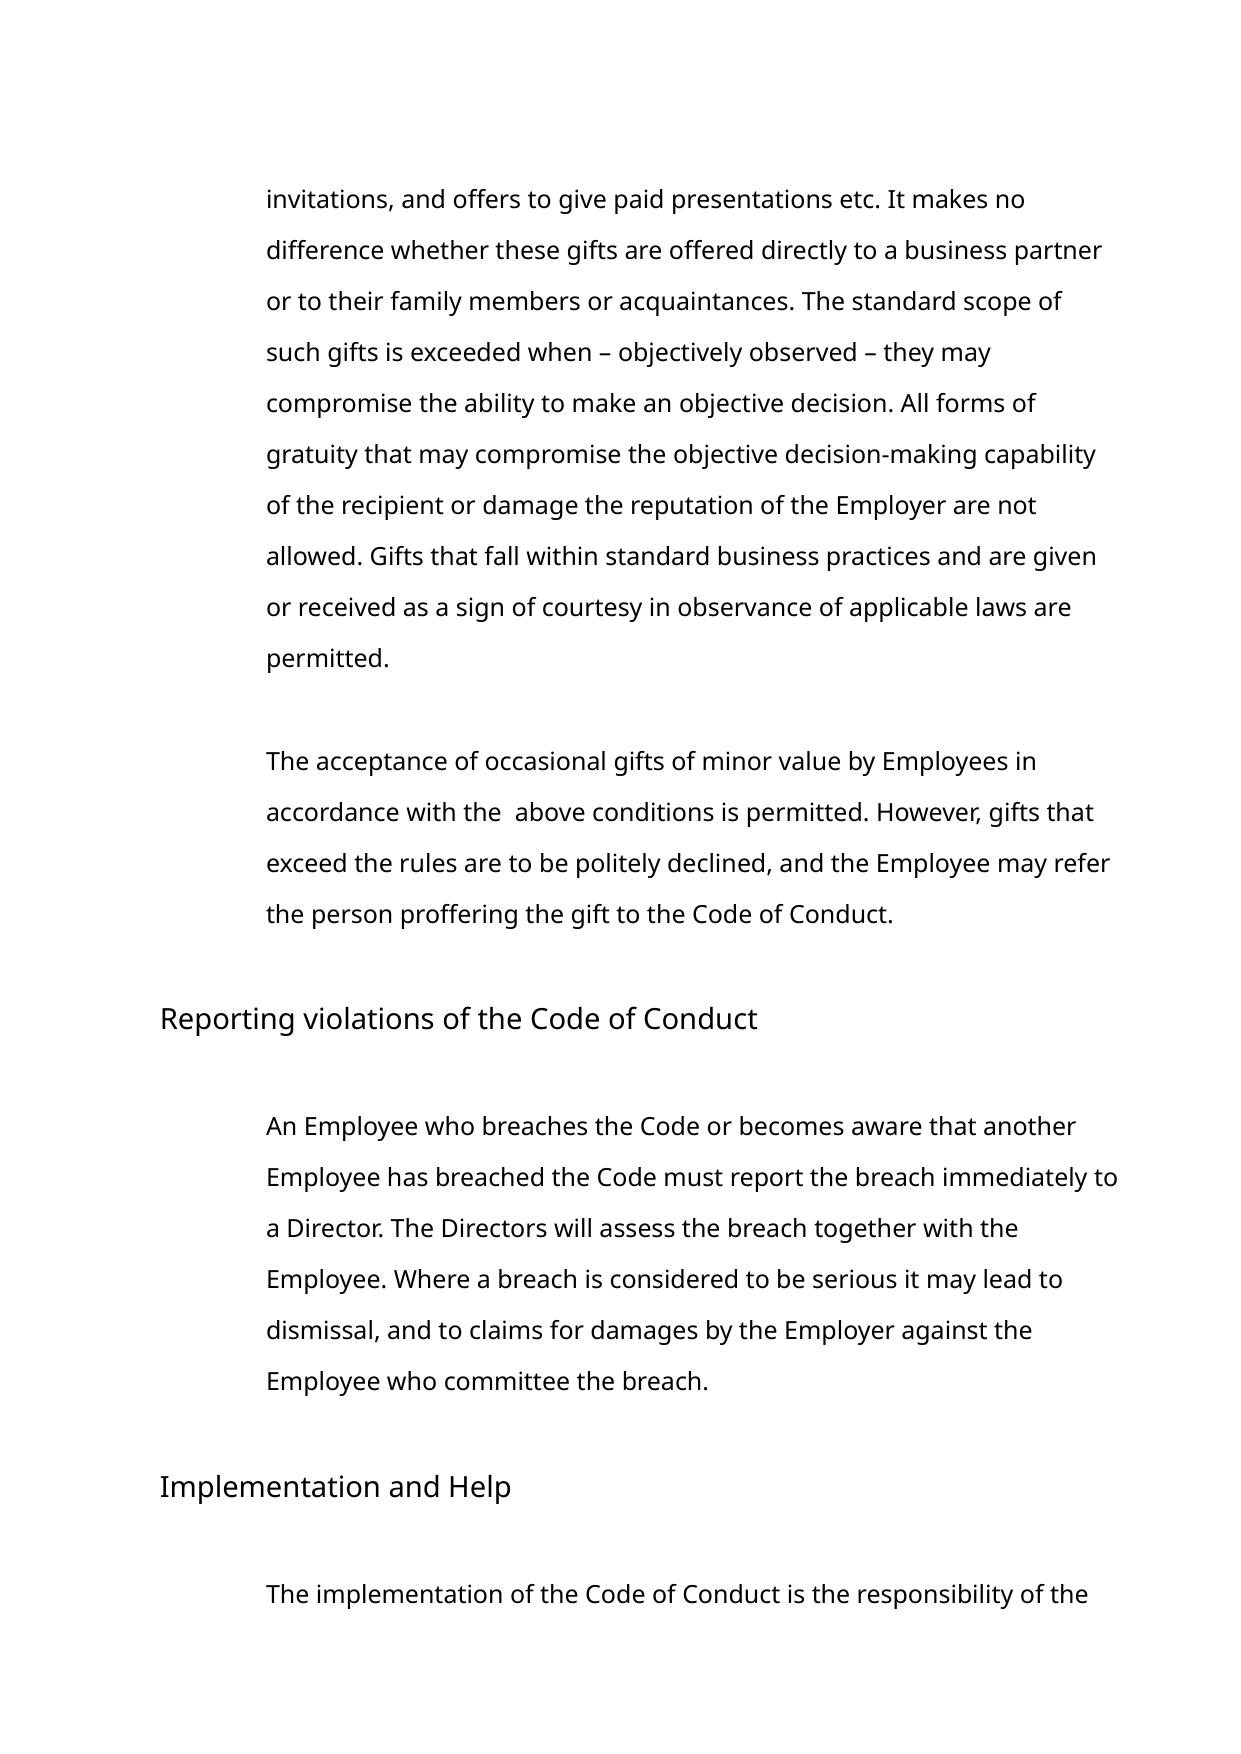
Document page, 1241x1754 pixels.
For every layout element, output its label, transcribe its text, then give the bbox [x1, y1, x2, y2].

text invitations, and offers to give paid presentations etc. It makes no difference whether these gifts are offered directly to a business partner or to their family members or acquaintances. The standard scope of such gifts is exceeded when – objectively observed – they may compromise the ability to make an objective decision. All forms of gratuity that may compromise the objective decision-making capability of the recipient or damage the reputation of the Employer are not allowed. Gifts that fall within standard business practices and are given or received as a sign of courtesy in observance of applicable laws are permitted. [159, 182, 1122, 675]
text Reporting violations of the Code of Conduct [159, 998, 1122, 1038]
text An Employee who breaches the Code or becomes aware that another Employee has breached the Code must report the breach immediately to a Director. The Directors will assess the breach together with the Employee. Where a breach is considered to be serious it may lead to dismissal, and to claims for damages by the Employer against the Employee who committee the breach. [266, 1109, 1122, 1398]
text The acceptance of occasional gifts of minor value by Employees in accordance with the above conditions is permitted. However, gifts that exceed the rules are to be politely declined, and the Employee may refer the person proffering the gift to the Code of Conduct. [266, 743, 1122, 930]
text Implementation and Help [159, 1466, 1122, 1506]
text The implementation of the Code of Conduct is the responsibility of the [266, 1577, 1122, 1611]
